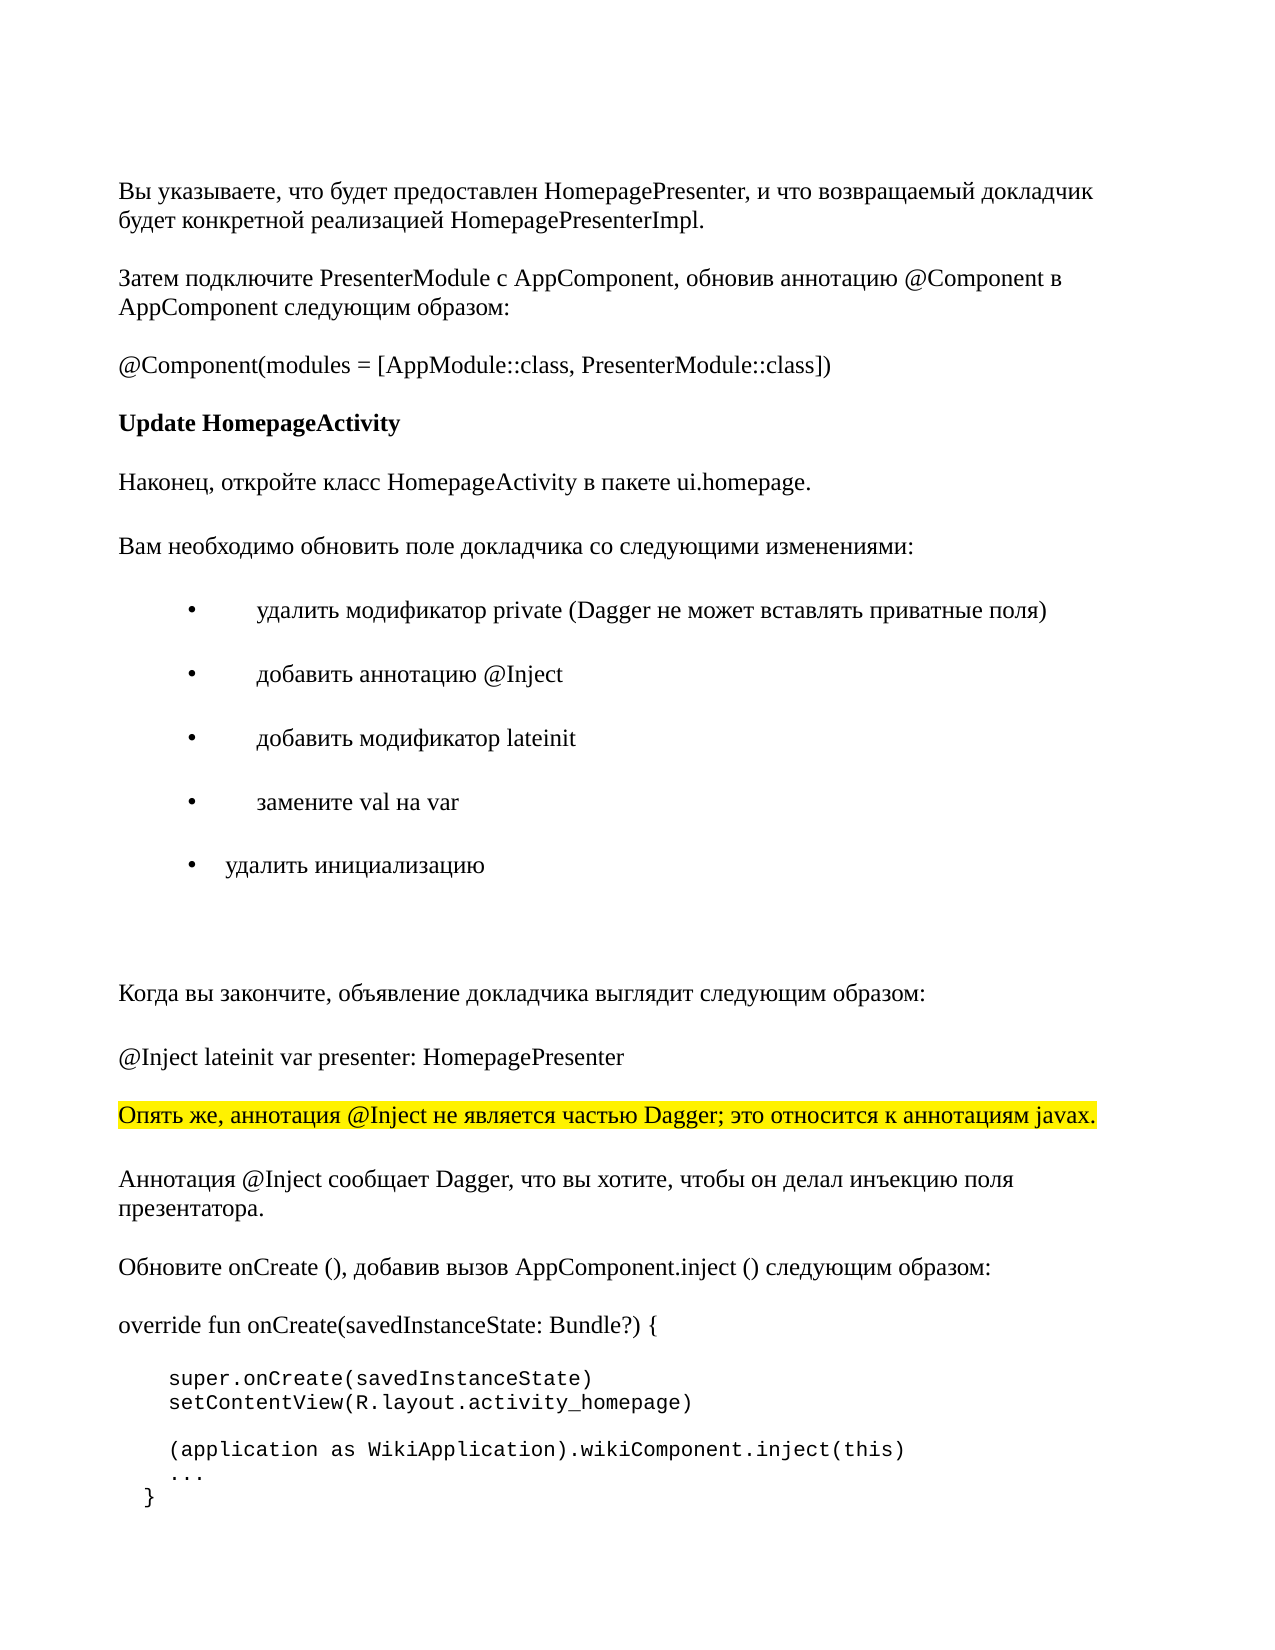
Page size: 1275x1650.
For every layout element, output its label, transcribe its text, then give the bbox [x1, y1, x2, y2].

text (application as WikiApplication).wikiComponent.inject(this) [118, 1439, 1157, 1463]
text @Inject lateinit var presenter: HomepagePresenter [118, 1042, 1157, 1071]
text @Component(modules = [AppModule::class, PresenterModule::class]) [118, 350, 1157, 379]
text Вам необходимо обновить поле докладчика со следующими изменениями: [118, 531, 1157, 559]
text Наконец, откройте класс HomepageActivity в пакете ui.homepage. [118, 467, 1157, 496]
list добавить аннотацию @Inject [188, 659, 1157, 687]
text Затем подключите PresenterModule с AppComponent, обновив аннотацию @Component в AppComponent следующим образом: [118, 263, 1157, 321]
text Когда вы закончите, объявление докладчика выглядит следующим образом: [118, 978, 1157, 1007]
text override fun onCreate(savedInstanceState: Bundle?) { [118, 1310, 1157, 1338]
text Обновите onCreate (), добавив вызов AppComponent.inject () следующим образом: [118, 1252, 1157, 1280]
list добавить модификатор lateinit [188, 723, 1157, 751]
text Аннотация @Inject сообщает Dagger, что вы хотите, чтобы он делал инъекцию поля презентатора. [118, 1164, 1157, 1222]
subtitle Update HomepageActivity [118, 408, 1157, 437]
text setContentView(R.layout.activity_homepage) [118, 1392, 1157, 1415]
list замените val на var [188, 787, 1157, 815]
text Вы указываете, что будет предоставлен HomepagePresenter, и что возвращаемый докладчик будет конкретной реализацией HomepagePresenterImpl. [118, 176, 1157, 234]
text Опять же, аннотация @Inject не является частью Dagger; это относится к аннотациям javax. [118, 1101, 1157, 1129]
list удалить модификатор private (Dagger не может вставлять приватные поля) [188, 595, 1157, 623]
text super.onCreate(savedInstanceState) [118, 1368, 1157, 1392]
list удалить инициализацию [188, 851, 1157, 879]
text ... [118, 1463, 1157, 1486]
text } [118, 1486, 1157, 1510]
